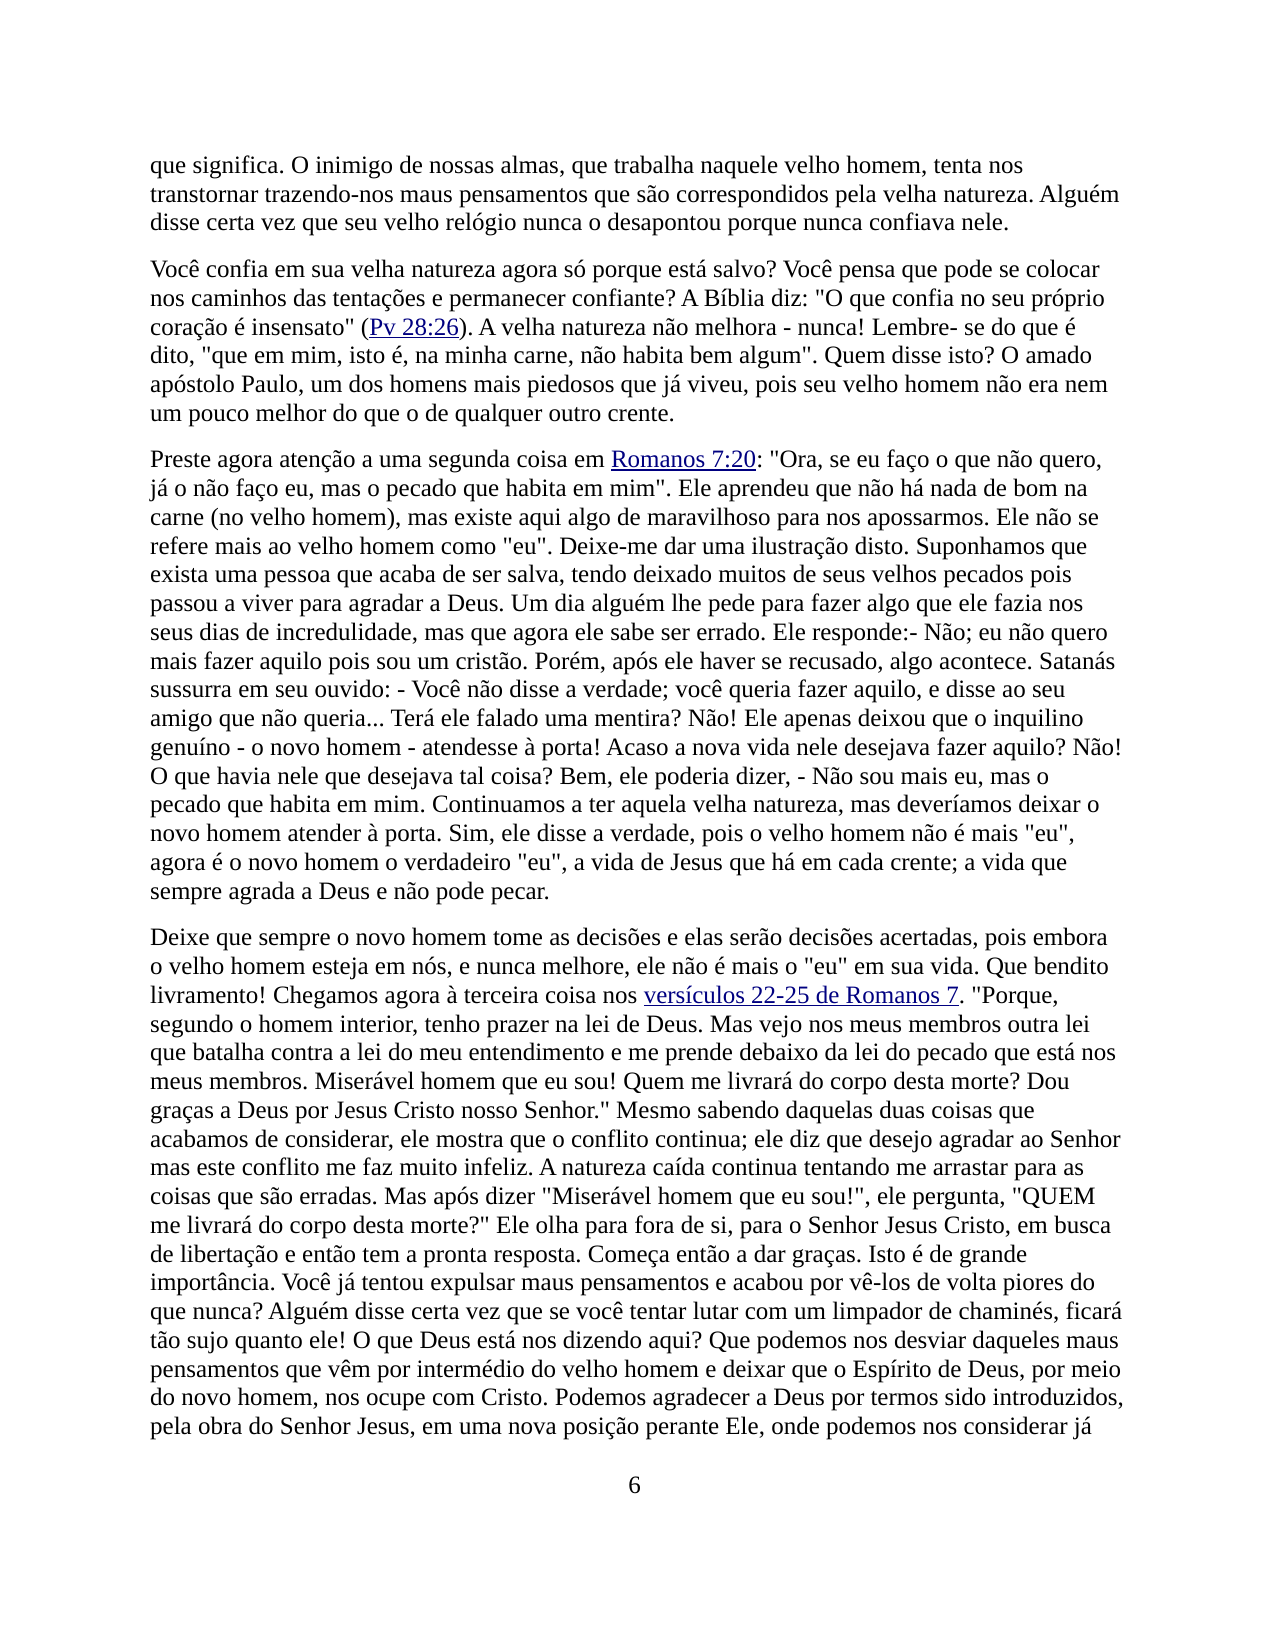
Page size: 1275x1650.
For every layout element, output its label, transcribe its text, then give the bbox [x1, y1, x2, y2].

text Você confia em sua velha natureza agora só porque está salvo? Você pensa que pode se colocar nos caminhos das tentações e permanecer confiante? A Bíblia diz: "O que confia no seu próprio coração é insensato" (Pv 28:26). A velha natureza não melhora - nunca! Lembre- se do que é dito, "que em mim, isto é, na minha carne, não habita bem algum". Quem disse isto? O amado apóstolo Paulo, um dos homens mais piedosos que já viveu, pois seu velho homem não era nem um pouco melhor do que o de qualquer outro crente. [150, 254, 1125, 427]
text Deixe que sempre o novo homem tome as decisões e elas serão decisões acertadas, pois embora o velho homem esteja em nós, e nunca melhore, ele não é mais o "eu" em sua vida. Que bendito livramento! Chegamos agora à terceira coisa nos versículos 22-25 de Romanos 7. "Porque, segundo o homem interior, tenho prazer na lei de Deus. Mas vejo nos meus membros outra lei que batalha contra a lei do meu entendimento e me prende debaixo da lei do pecado que está nos meus membros. Miserável homem que eu sou! Quem me livrará do corpo desta morte? Dou graças a Deus por Jesus Cristo nosso Senhor." Mesmo sabendo daquelas duas coisas que acabamos de considerar, ele mostra que o conflito continua; ele diz que desejo agradar ao Senhor mas este conflito me faz muito infeliz. A natureza caída continua tentando me arrastar para as coisas que são erradas. Mas após dizer "Miserável homem que eu sou!", ele pergunta, "QUEM me livrará do corpo desta morte?" Ele olha para fora de si, para o Senhor Jesus Cristo, em busca de libertação e então tem a pronta resposta. Começa então a dar graças. Isto é de grande importância. Você já tentou expulsar maus pensamentos e acabou por vê-los de volta piores do que nunca? Alguém disse certa vez que se você tentar lutar com um limpador de chaminés, ficará tão sujo quanto ele! O que Deus está nos dizendo aqui? Que podemos nos desviar daqueles maus pensamentos que vêm por intermédio do velho homem e deixar que o Espírito de Deus, por meio do novo homem, nos ocupe com Cristo. Podemos agradecer a Deus por termos sido introduzidos, pela obra do Senhor Jesus, em uma nova posição perante Ele, onde podemos nos considerar já [150, 922, 1125, 1440]
text que significa. O inimigo de nossas almas, que trabalha naquele velho homem, tenta nos transtornar trazendo-nos maus pensamentos que são correspondidos pela velha natureza. Alguém disse certa vez que seu velho relógio nunca o desapontou porque nunca confiava nele. [150, 150, 1125, 236]
text Preste agora atenção a uma segunda coisa em Romanos 7:20: "Ora, se eu faço o que não quero, já o não faço eu, mas o pecado que habita em mim". Ele aprendeu que não há nada de bom na carne (no velho homem), mas existe aqui algo de maravilhoso para nos apossarmos. Ele não se refere mais ao velho homem como "eu". Deixe-me dar uma ilustração disto. Suponhamos que exista uma pessoa que acaba de ser salva, tendo deixado muitos de seus velhos pecados pois passou a viver para agradar a Deus. Um dia alguém lhe pede para fazer algo que ele fazia nos seus dias de incredulidade, mas que agora ele sabe ser errado. Ele responde:- Não; eu não quero mais fazer aquilo pois sou um cristão. Porém, após ele haver se recusado, algo acontece. Satanás sussurra em seu ouvido: - Você não disse a verdade; você queria fazer aquilo, e disse ao seu amigo que não queria... Terá ele falado uma mentira? Não! Ele apenas deixou que o inquilino genuíno - o novo homem - atendesse à porta! Acaso a nova vida nele desejava fazer aquilo? Não! O que havia nele que desejava tal coisa? Bem, ele poderia dizer, - Não sou mais eu, mas o pecado que habita em mim. Continuamos a ter aquela velha natureza, mas deveríamos deixar o novo homem atender à porta. Sim, ele disse a verdade, pois o velho homem não é mais "eu", agora é o novo homem o verdadeiro "eu", a vida de Jesus que há em cada crente; a vida que sempre agrada a Deus e não pode pecar. [150, 444, 1125, 904]
